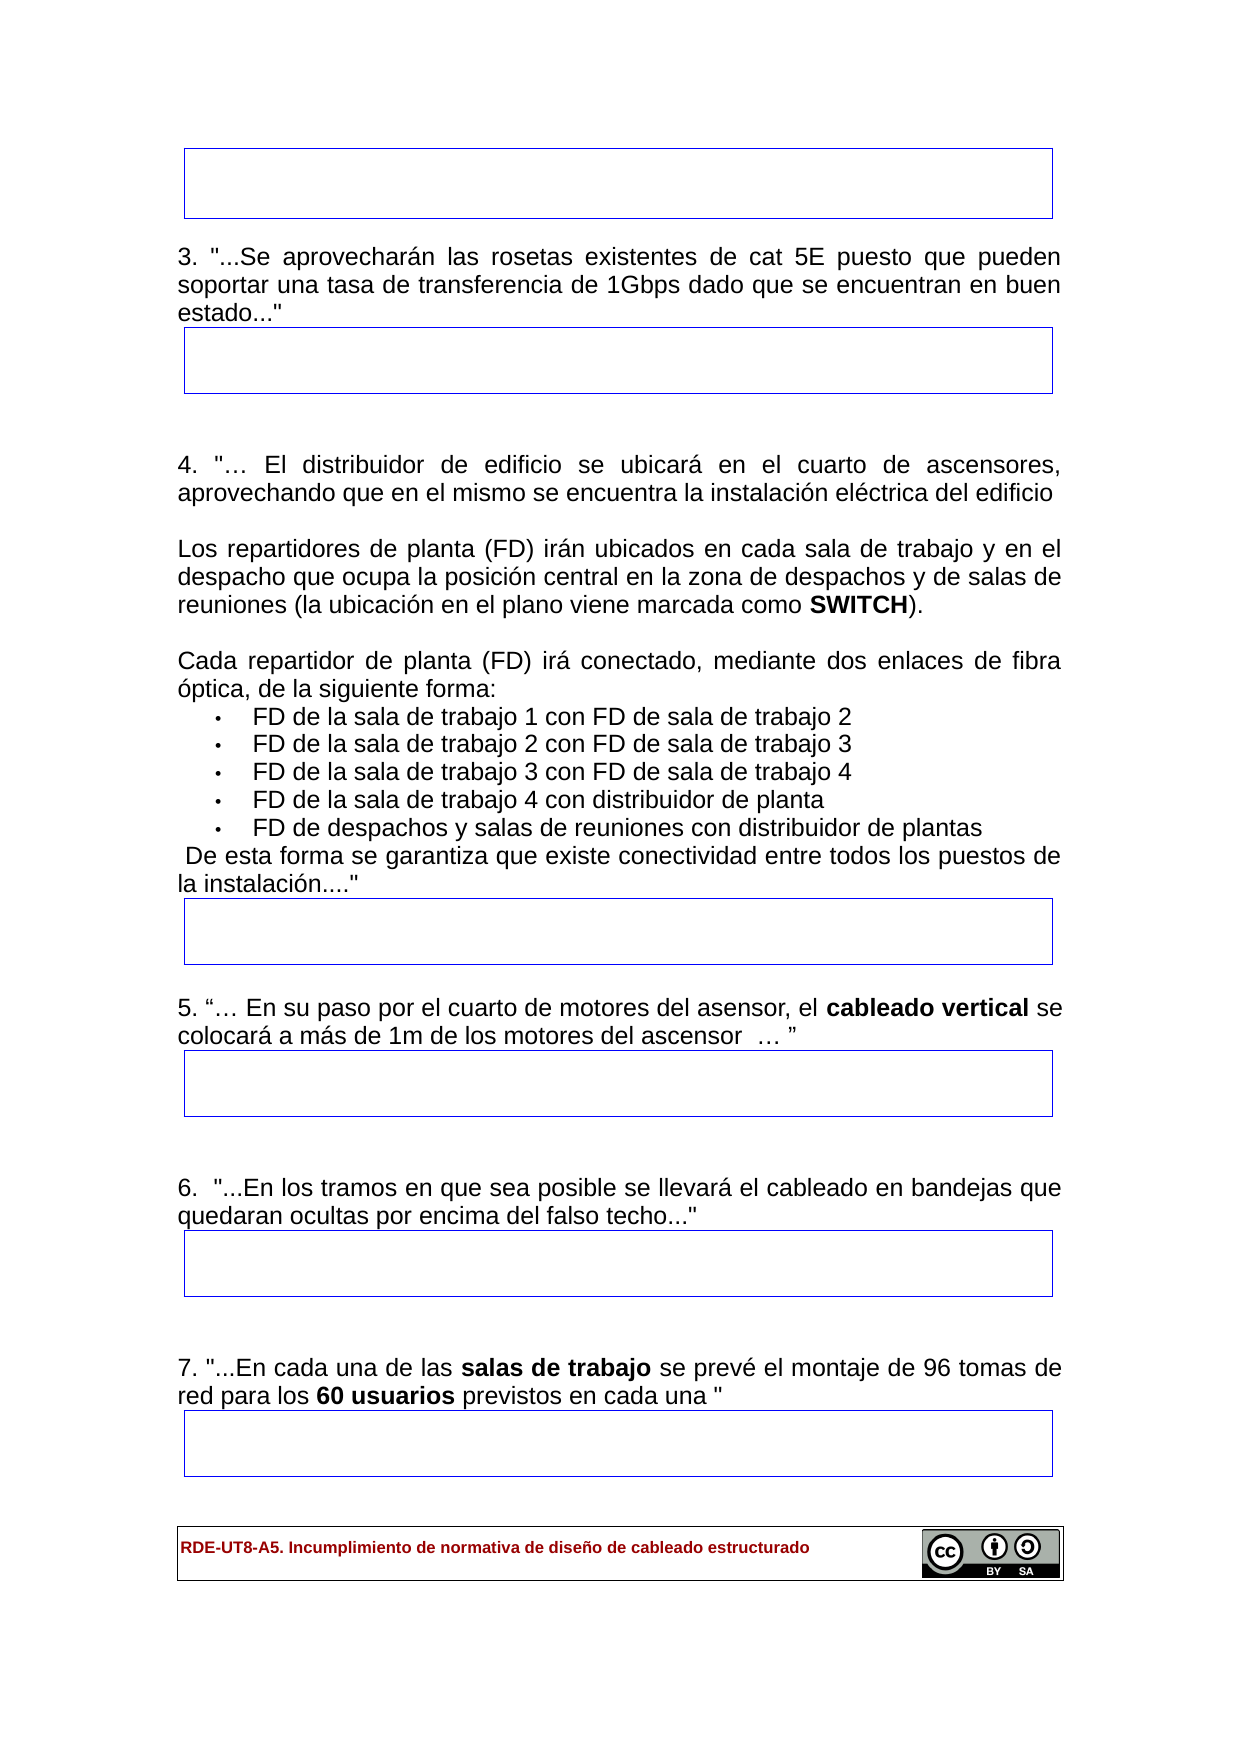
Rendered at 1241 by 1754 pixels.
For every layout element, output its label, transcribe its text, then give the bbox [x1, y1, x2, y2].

list FD de la sala de trabajo 3 con FD de sala de trabajo 4 [215, 758, 1063, 786]
table_header [185, 899, 1052, 964]
table_header [185, 149, 1052, 218]
list FD de la sala de trabajo 1 con FD de sala de trabajo 2 [215, 702, 1063, 730]
text 5. “… En su paso por el cuarto de motores del asensor, el cableado vertical se colocará a más de 1m de los motores del ascensor … ” [177, 994, 1063, 1050]
picture [922, 1529, 1060, 1578]
list FD de la sala de trabajo 2 con FD de sala de trabajo 3 [215, 730, 1063, 758]
text Cada repartidor de planta (FD) irá conectado, mediante dos enlaces de fibra óptica, de la siguiente forma: [177, 647, 1063, 702]
table_header [185, 1051, 1052, 1116]
text De esta forma se garantiza que existe conectividad entre todos los puestos de la instalación...." [177, 842, 1063, 898]
table_header [185, 1411, 1052, 1476]
text 6. "...En los tramos en que sea posible se llevará el cableado en bandejas que quedaran ocultas por encima del falso techo..." [177, 1174, 1063, 1230]
list FD de despachos y salas de reuniones con distribuidor de plantas [215, 814, 1063, 842]
table_header [185, 328, 1052, 393]
text 7. "...En cada una de las salas de trabajo se prevé el montaje de 96 tomas de red para los 60 usuarios previstos en cada una " [177, 1354, 1063, 1410]
text Los repartidores de planta (FD) irán ubicados en cada sala de trabajo y en el despacho que ocupa la posición central en la zona de despachos y de salas de reuniones (la ubicación en el plano viene marcada como SWITCH). [177, 535, 1063, 619]
text 4. "… El distribuidor de edificio se ubicará en el cuarto de ascensores, aprovechando que en el mismo se encuentra la instalación eléctrica del edificio [177, 451, 1063, 507]
text 3. "...Se aprovecharán las rosetas existentes de cat 5E puesto que pueden soportar una tasa de transferencia de 1Gbps dado que se encuentran en buen estado..." [177, 243, 1063, 327]
table_header [185, 1231, 1052, 1296]
list FD de la sala de trabajo 4 con distribuidor de planta [215, 786, 1063, 814]
